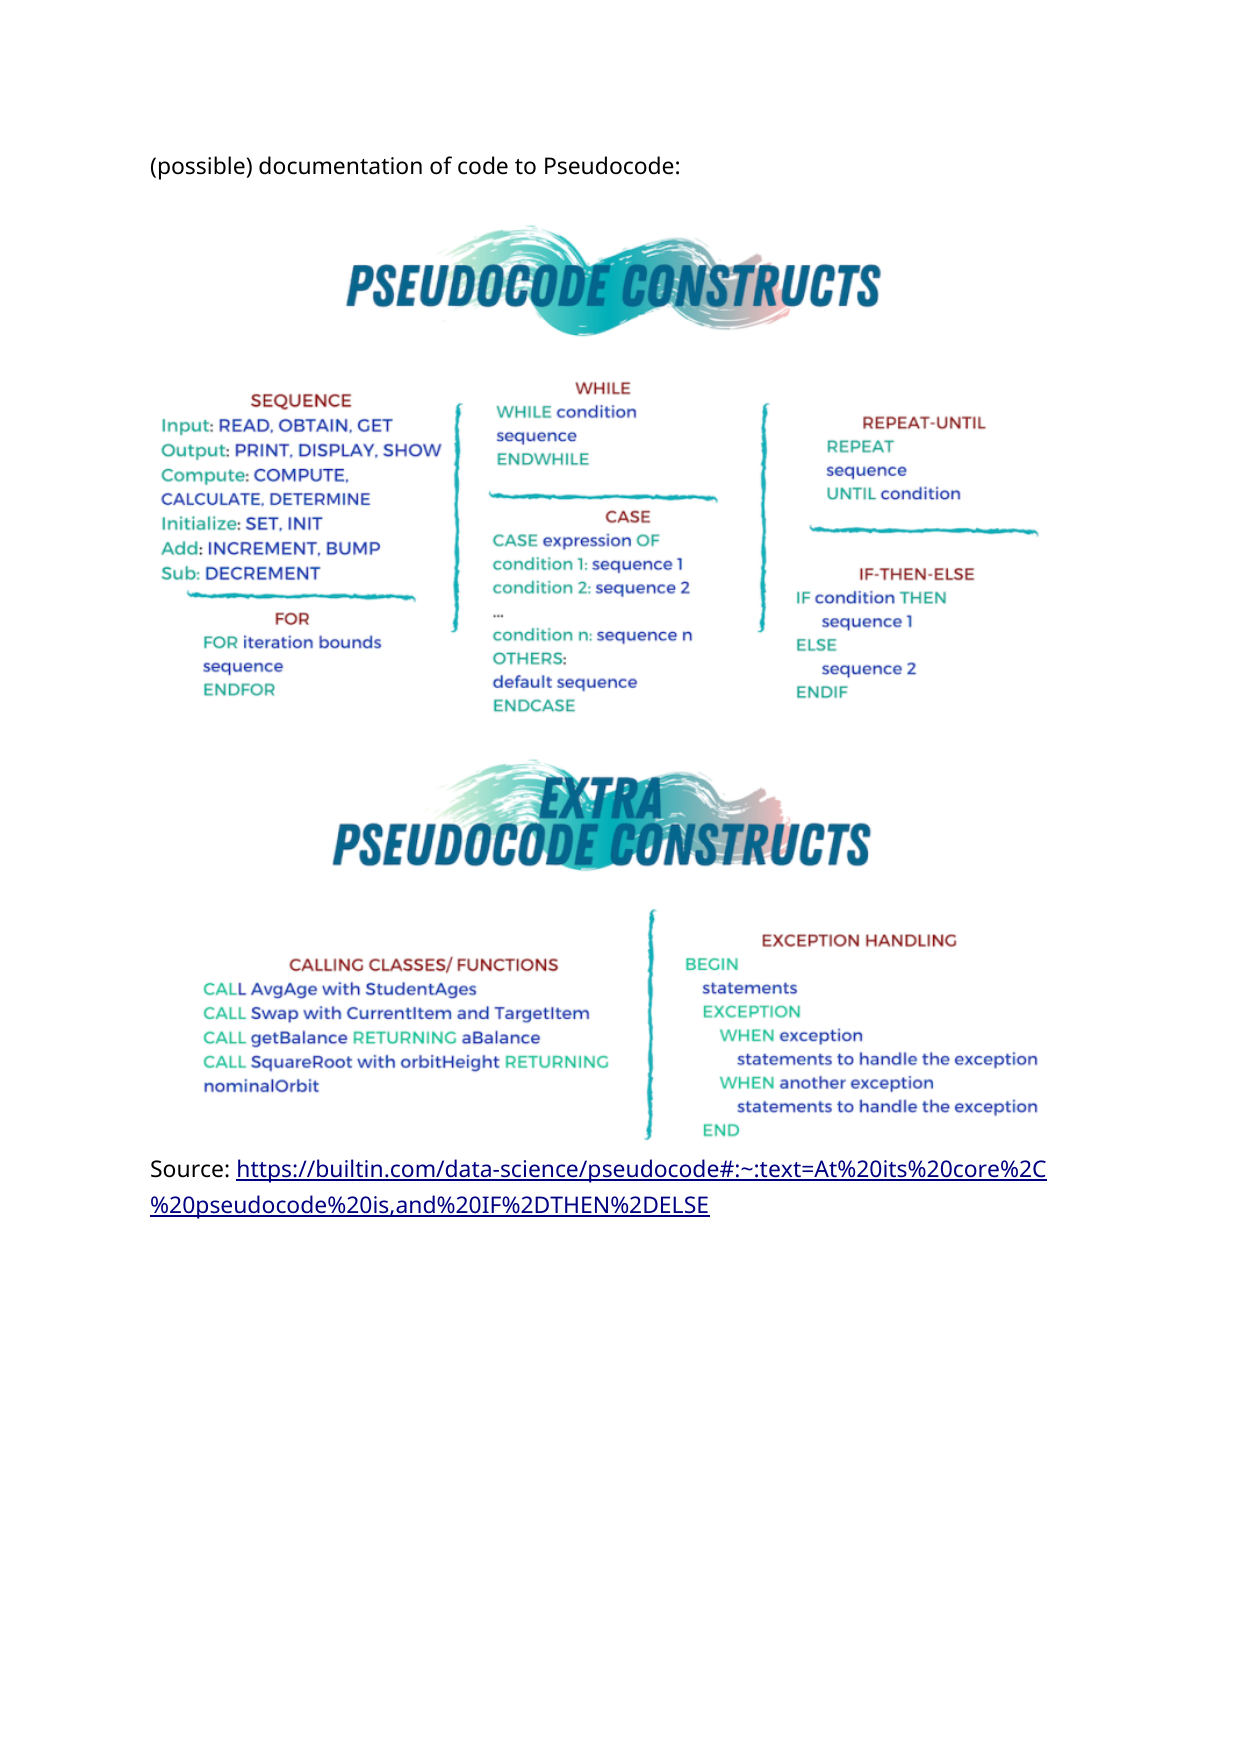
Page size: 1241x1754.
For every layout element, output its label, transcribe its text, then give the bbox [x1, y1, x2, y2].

text (possible) documentation of code to Pseudocode: [150, 150, 1090, 181]
text Source: https://builtin.com/data-science/pseudocode#:~:text=At%20its%20core%2C%20pseudocode%20is,and%20IF%2DTHEN%2DELSE [150, 1153, 1090, 1220]
